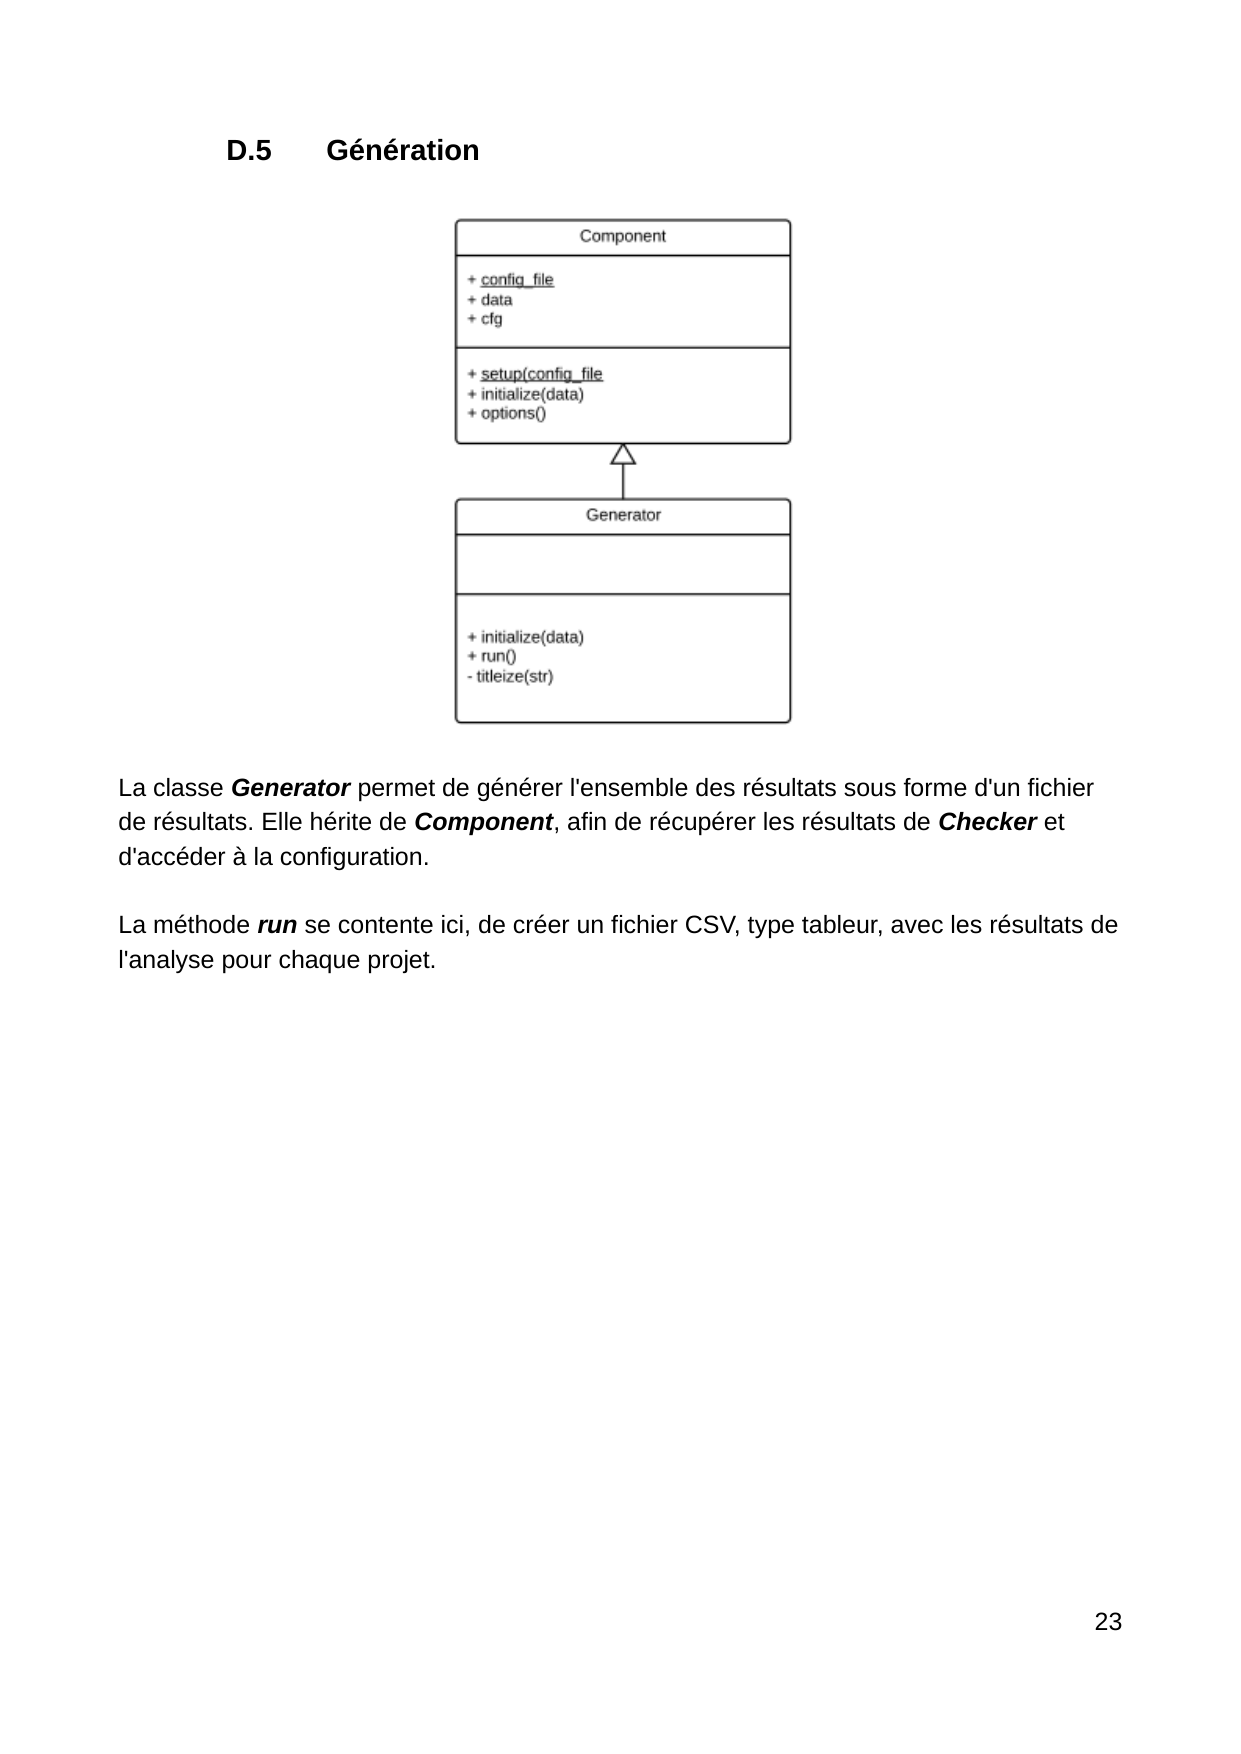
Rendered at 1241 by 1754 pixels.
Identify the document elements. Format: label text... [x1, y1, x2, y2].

picture [419, 197, 821, 736]
text La classe Generator permet de générer l'ensemble des résultats sous forme d'un fichier de résultats. Elle hérite de Component, afin de récupérer les résultats de Checker et d'accéder à la configuration. La méthode run se contente ici, de créer un fichier CSV, type tableur, avec les résultats de l'analyse pour chaque projet. [118, 772, 1122, 974]
subtitle Génération [178, 133, 1122, 166]
